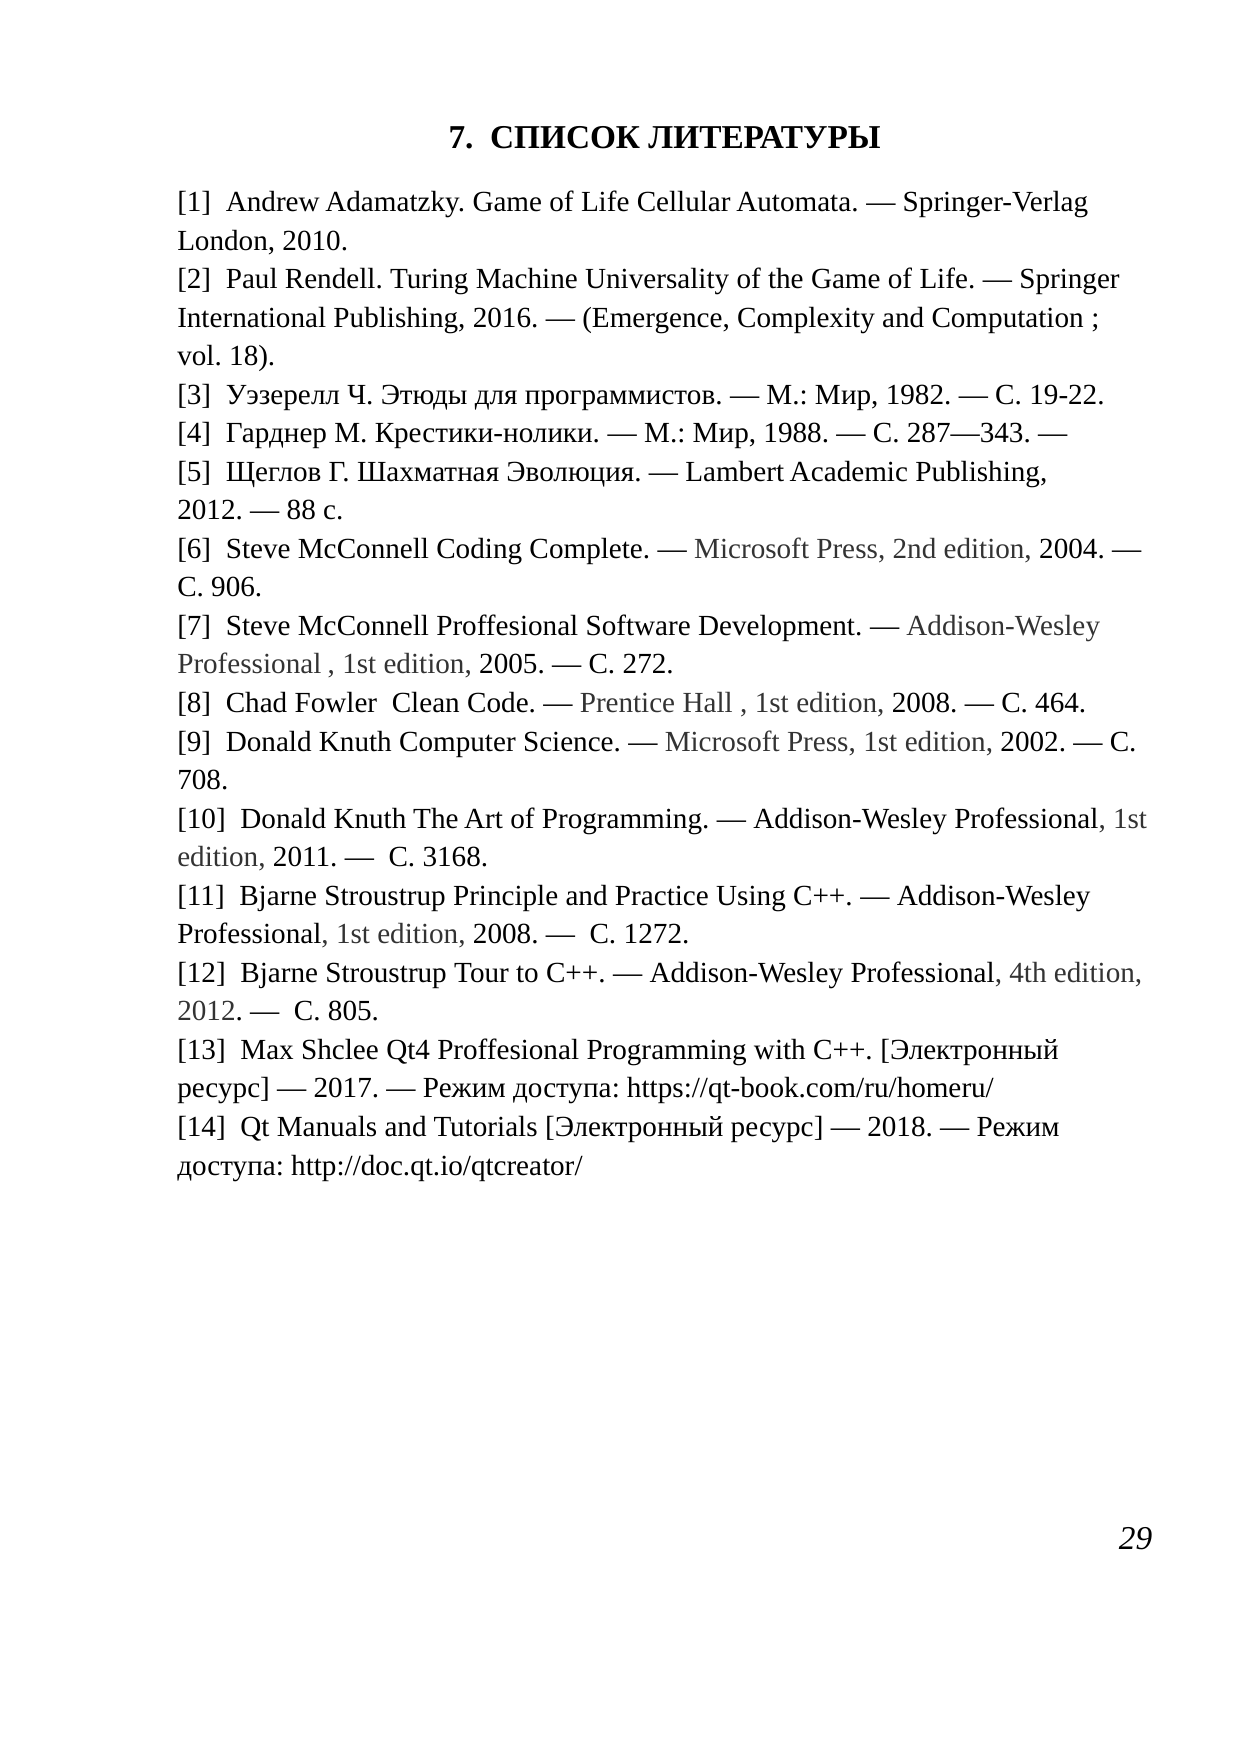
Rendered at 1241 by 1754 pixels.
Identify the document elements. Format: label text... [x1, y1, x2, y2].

text [1] Andrew Adamatzky. Game of Life Cellular Automata. — Springer-Verlag London, 2010. [177, 184, 1152, 256]
text [5] Щеглов Г. Шахматная Эволюция. — Lambert Academic Publishing, 2012. — 88 с. [177, 454, 1152, 526]
text [7] Steve McConnell Proffesional Software Development. — Addison-Wesley Professional , 1st edition, 2005. — С. 272. [177, 608, 1152, 680]
text [4] Гарднер М. Крестики-нолики. — М.: Мир, 1988. — С. 287—343. — [177, 415, 1152, 449]
text [14] Qt Manuals and Tutorials [Электронный ресурс] — 2018. — Режим доступа: http://doc.qt.io/qtcreator/ [177, 1109, 1152, 1181]
text [13] Max Shclee Qt4 Proffesional Programming with C++. [Электронный ресурс] — 2017. — Режим доступа: https://qt-book.com/ru/homeru/ [177, 1032, 1152, 1104]
text [3] Уэзерелл Ч. Этюды для программистов. — М.: Мир, 1982. — С. 19-22. [177, 377, 1152, 410]
text [11] Bjarne Stroustrup Principle and Practice Using C++. — Addison-Wesley Professional, 1st edition, 2008. — С. 1272. [177, 878, 1152, 950]
subtitle 7. СПИСОК ЛИТЕРАТУРЫ [177, 117, 1152, 155]
text [10] Donald Knuth The Art of Programming. — Addison-Wesley Professional, 1st edition, 2011. — С. 3168. [177, 801, 1152, 873]
text [2] Paul Rendell. Turing Machine Universality of the Game of Life. — Springer International Publishing, 2016. — (Emergence, Complexity and Computation ; vol. 18). [177, 261, 1152, 372]
text [9] Donald Knuth Computer Science. — Microsoft Press, 1st edition, 2002. — С. 708. [177, 724, 1152, 796]
text [12] Bjarne Stroustrup Tour to C++. — Addison-Wesley Professional, 4th edition, 2012. — С. 805. [177, 955, 1152, 1027]
text [6] Steve McConnell Coding Complete. — Microsoft Press, 2nd edition, 2004. — С. 906. [177, 531, 1152, 603]
text [8] Chad Fowler Clean Code. — Prentice Hall , 1st edition, 2008. — С. 464. [177, 685, 1152, 719]
